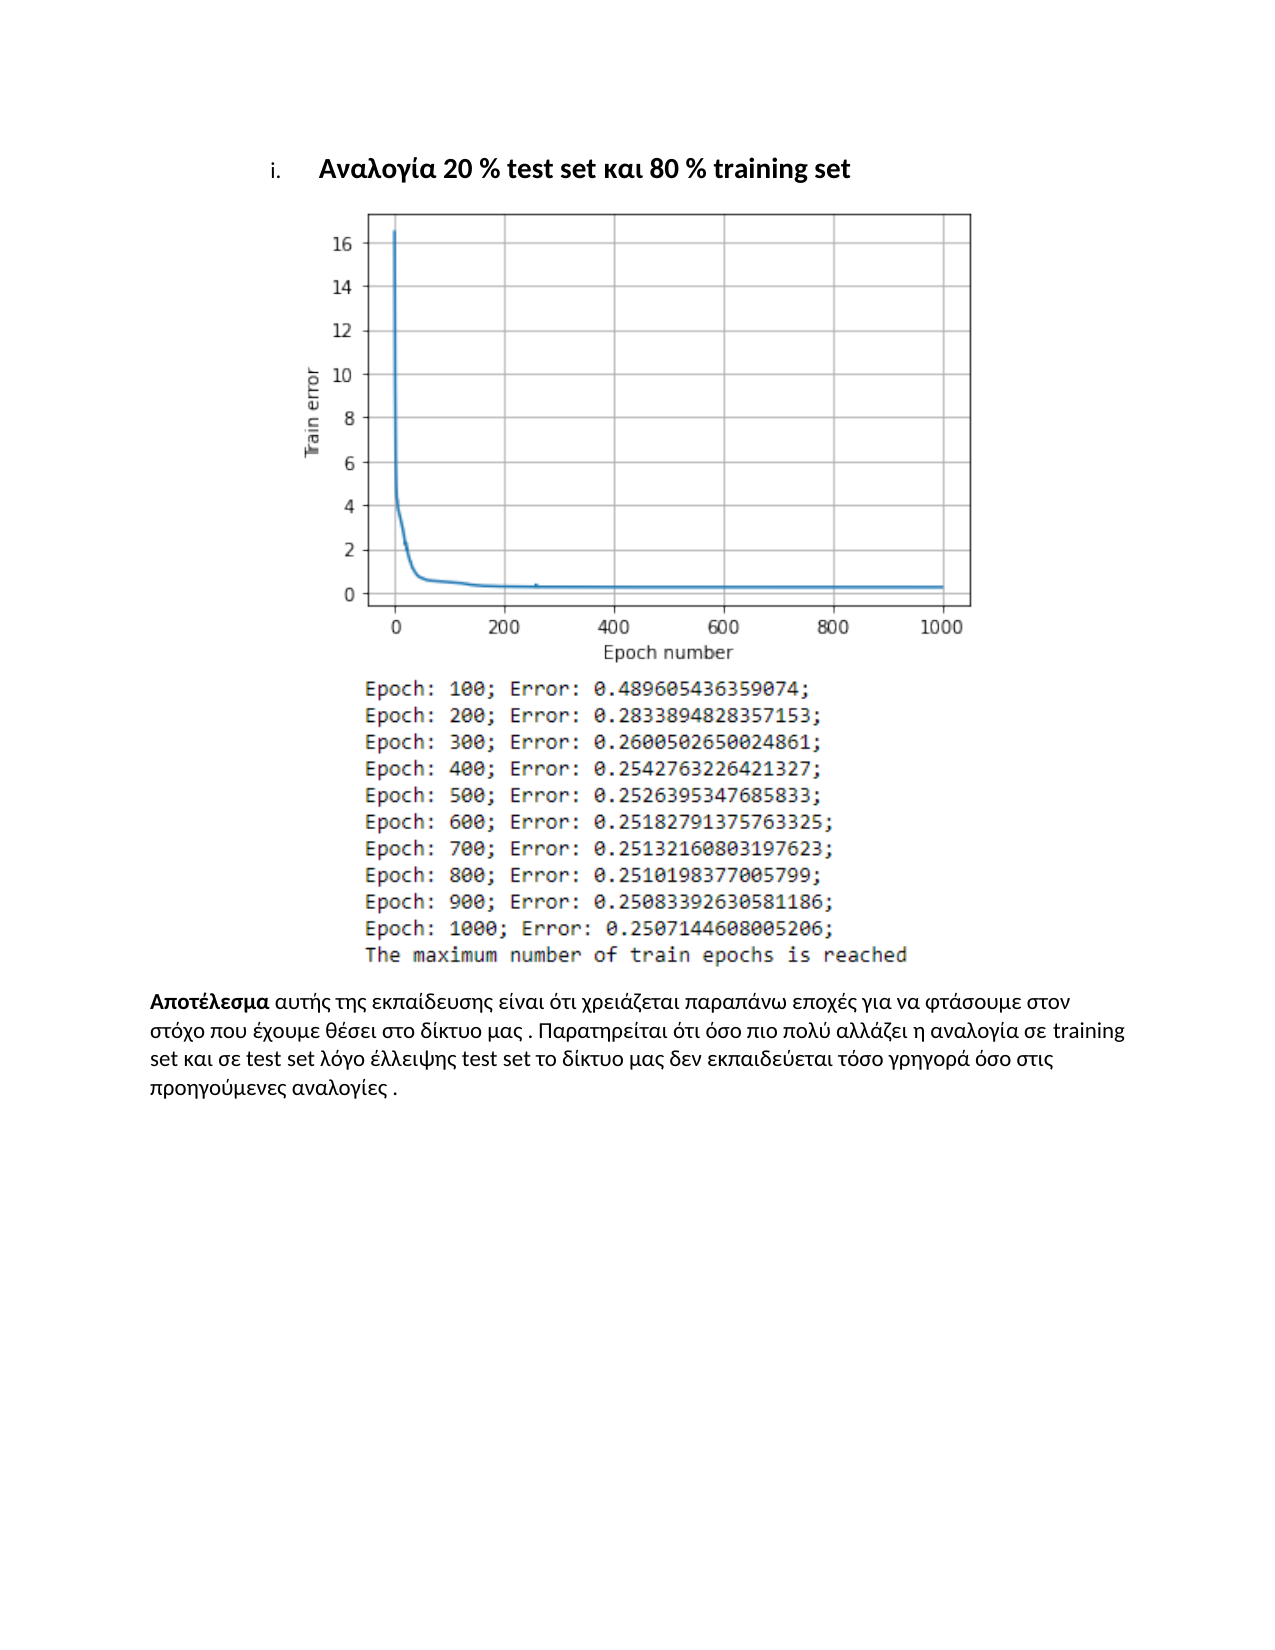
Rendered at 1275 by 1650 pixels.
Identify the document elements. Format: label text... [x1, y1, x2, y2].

text Aποτέλεσμα αυτής της εκπαίδευσης είναι ότι χρειάζεται παραπάνω εποχές για να φτάσουμε στον στόχο που έχουμε θέσει στο δίκτυο μας . Παρατηρείται ότι όσο πιο πολύ αλλάζει η αναλογία σε training set και σε test set λόγο έλλειψης test set το δίκτυο μας δεν εκπαιδεύεται τόσο γρηγορά όσο στις προηγούμενες αναλογίες . [150, 987, 1125, 1101]
list Αναλογία 20 % test set και 80 % training set [281, 150, 1125, 186]
